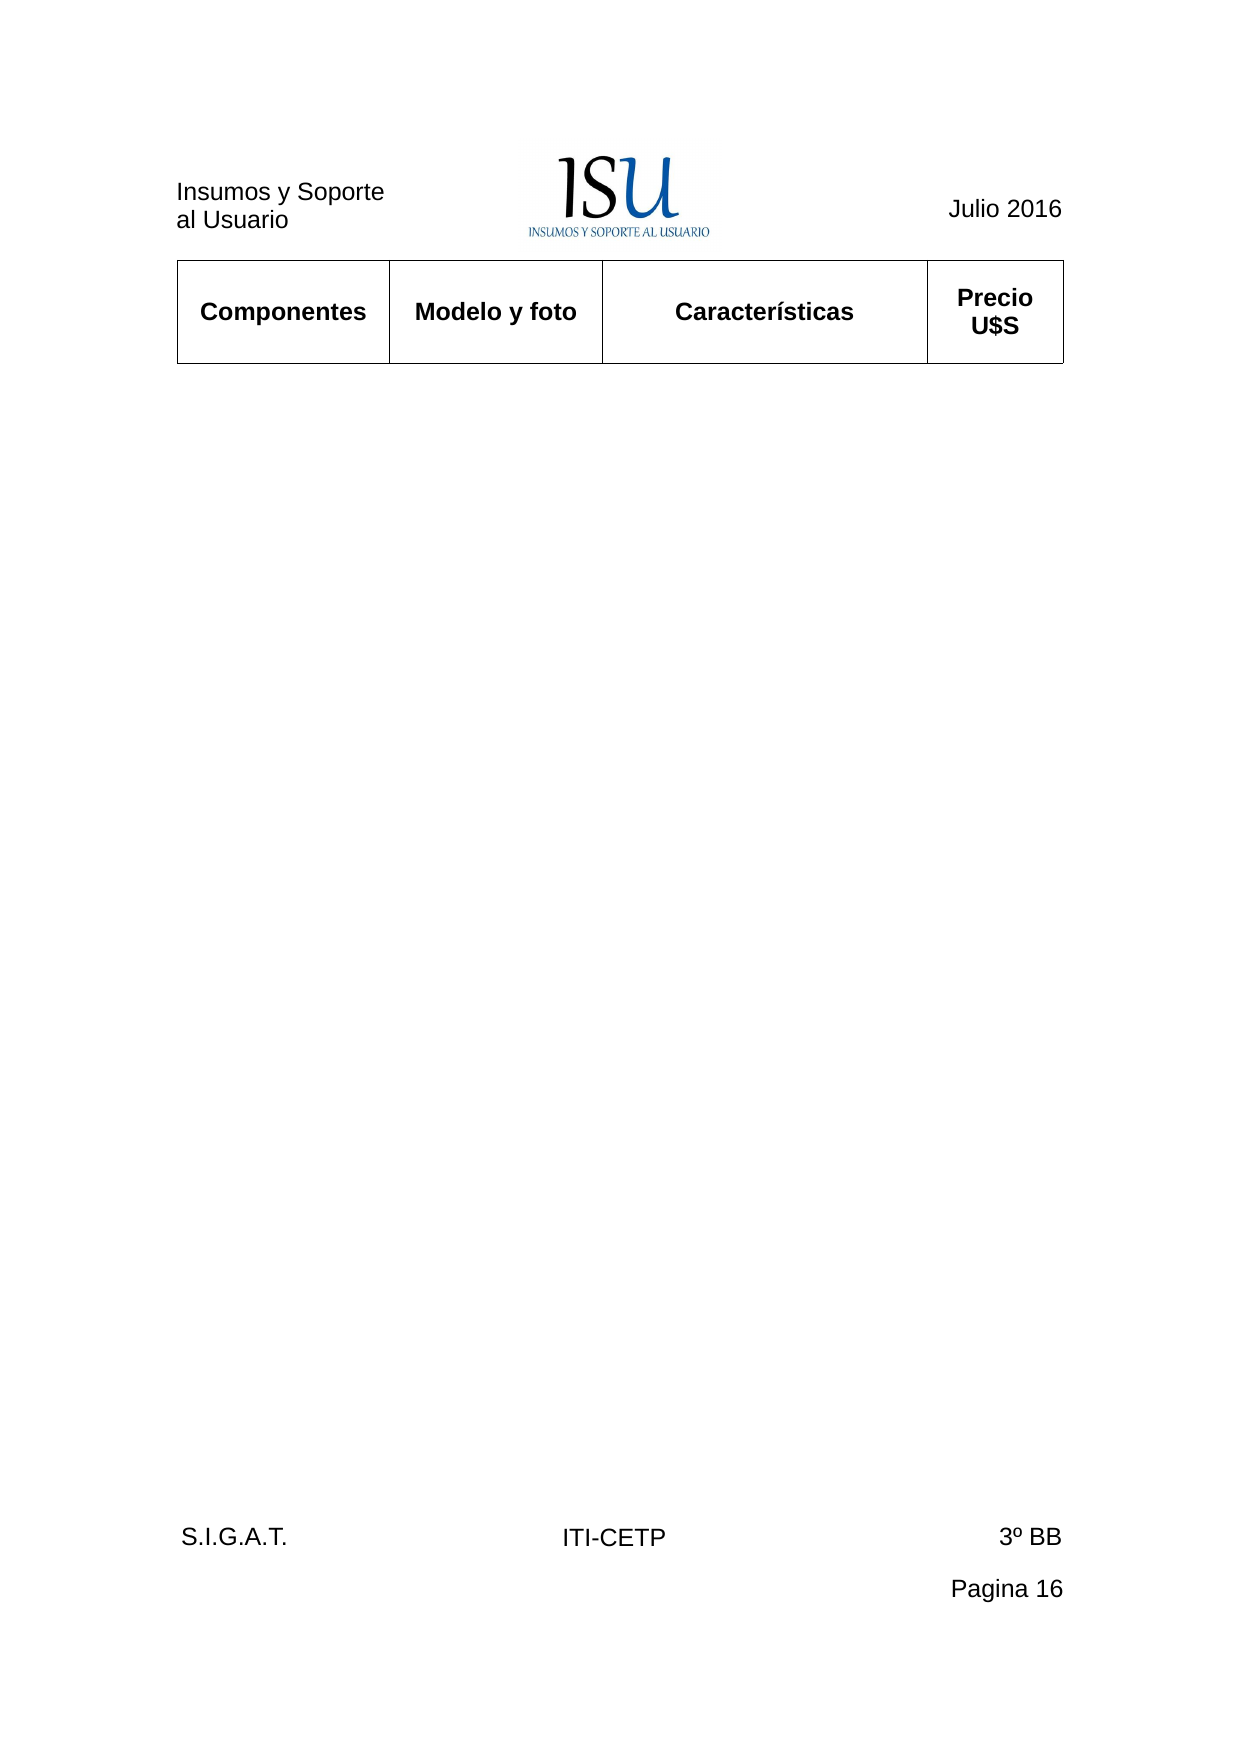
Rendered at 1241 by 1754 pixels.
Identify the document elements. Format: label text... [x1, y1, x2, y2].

table_header Precio U$S [928, 261, 1063, 363]
table_header Características [603, 261, 927, 363]
table_header Componentes [178, 261, 389, 363]
table_header Modelo y foto [390, 261, 602, 363]
picture [517, 138, 723, 252]
